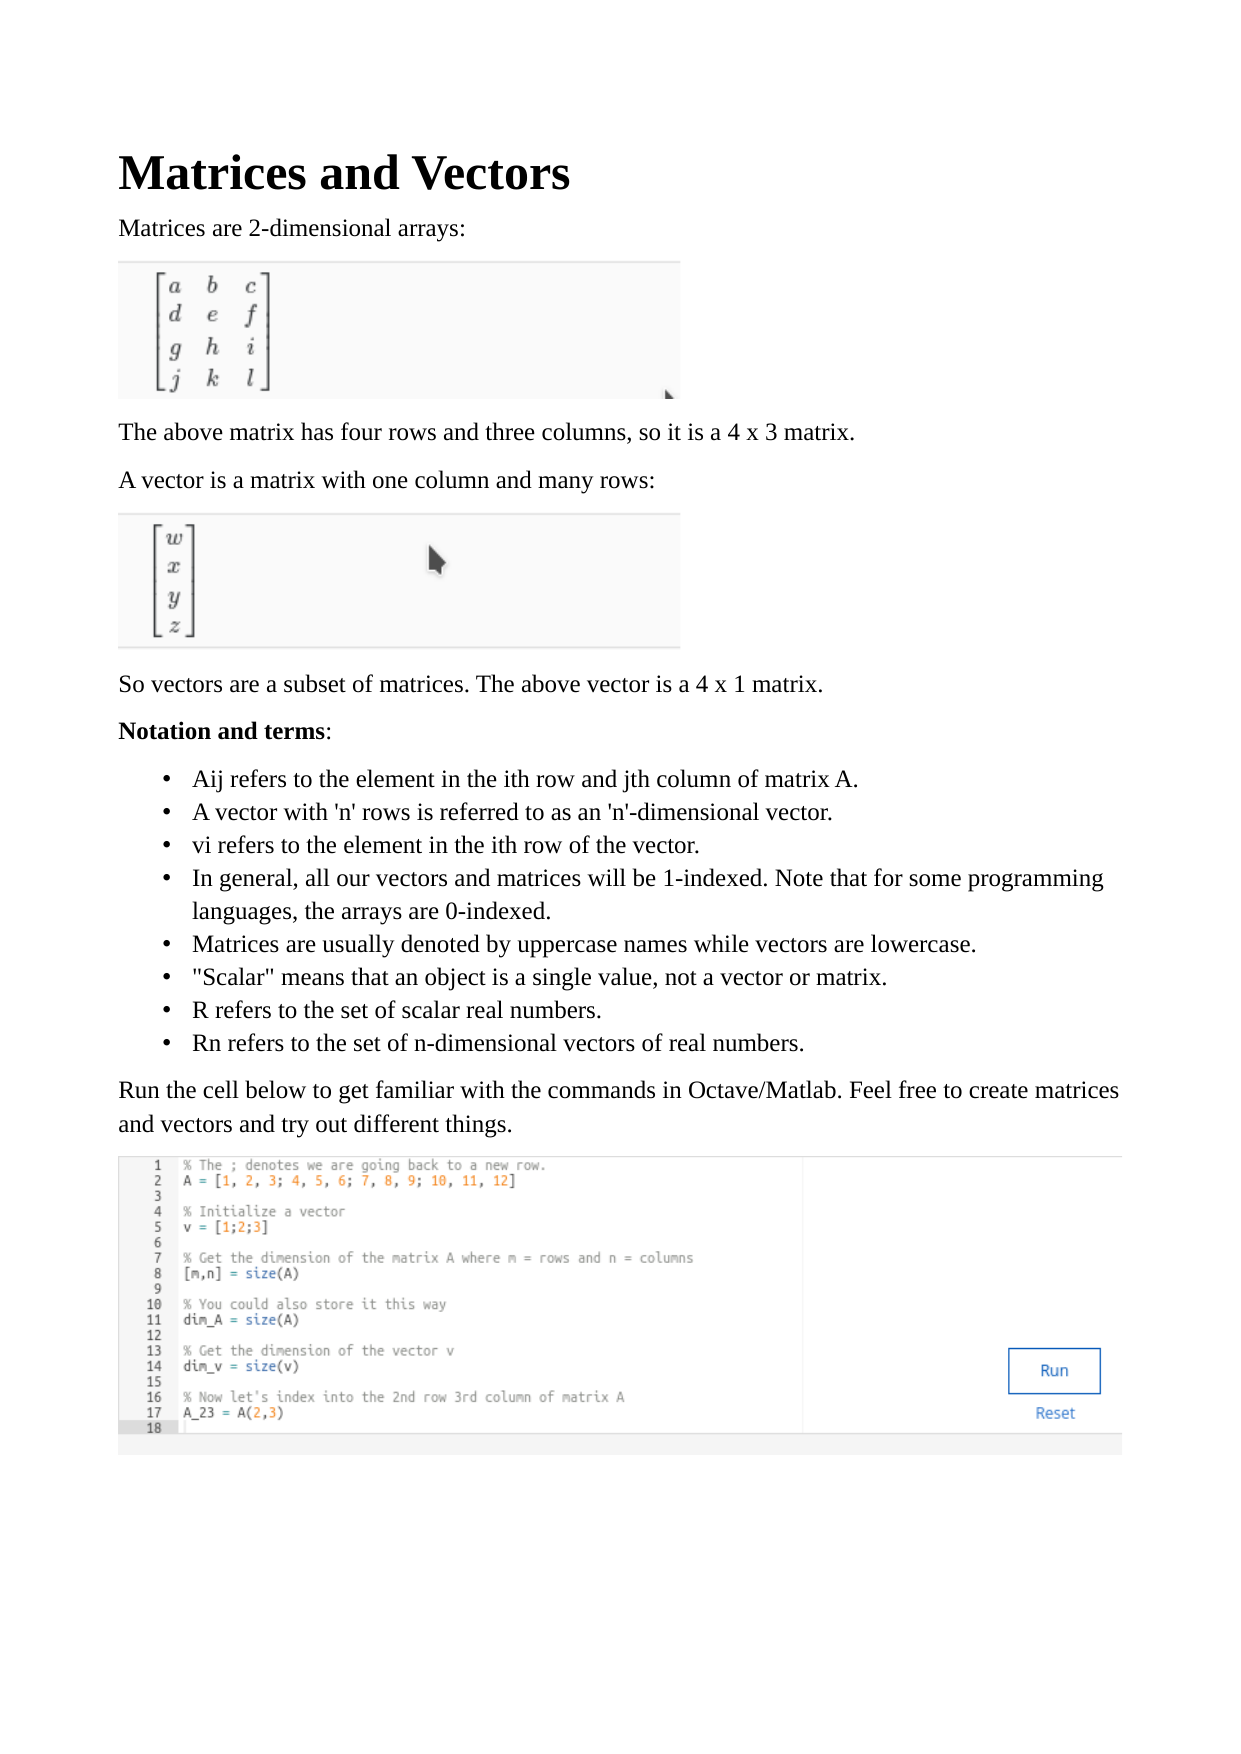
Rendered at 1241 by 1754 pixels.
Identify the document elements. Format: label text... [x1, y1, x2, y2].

text The above matrix has four rows and three columns, so it is a 4 x 3 matrix. [118, 417, 1122, 446]
text Matrices are 2-dimensional arrays: [118, 213, 1122, 242]
text A vector is a matrix with one column and many rows: [118, 465, 1122, 493]
text So vectors are a subset of matrices. The above vector is a 4 x 1 matrix. [118, 669, 1122, 697]
list Matrices are usually denoted by uppercase names while vectors are lowercase. [162, 929, 1122, 958]
list R refers to the set of scalar real numbers. [162, 995, 1122, 1024]
list In general, all our vectors and matrices will be 1-indexed. Note that for some programming languages, the arrays are 0-indexed. [162, 863, 1122, 925]
picture [118, 260, 681, 399]
list Rn refers to the set of n-dimensional vectors of real numbers. [162, 1028, 1122, 1057]
text Run the cell below to get familiar with the commands in Octave/Matlab. Feel free to create matrices and vectors and try out different things. [118, 1076, 1122, 1137]
list "Scalar" means that an object is a single value, not a vector or matrix. [162, 962, 1122, 991]
list Aij​ refers to the element in the ith row and jth column of matrix A. [162, 764, 1122, 793]
list vi​ refers to the element in the ith row of the vector. [162, 830, 1122, 859]
picture [118, 512, 681, 650]
subtitle Matrices and Vectors [118, 143, 1122, 201]
text Notation and terms: [118, 716, 1122, 745]
picture [118, 1156, 1123, 1455]
list A vector with 'n' rows is referred to as an 'n'-dimensional vector. [162, 797, 1122, 826]
